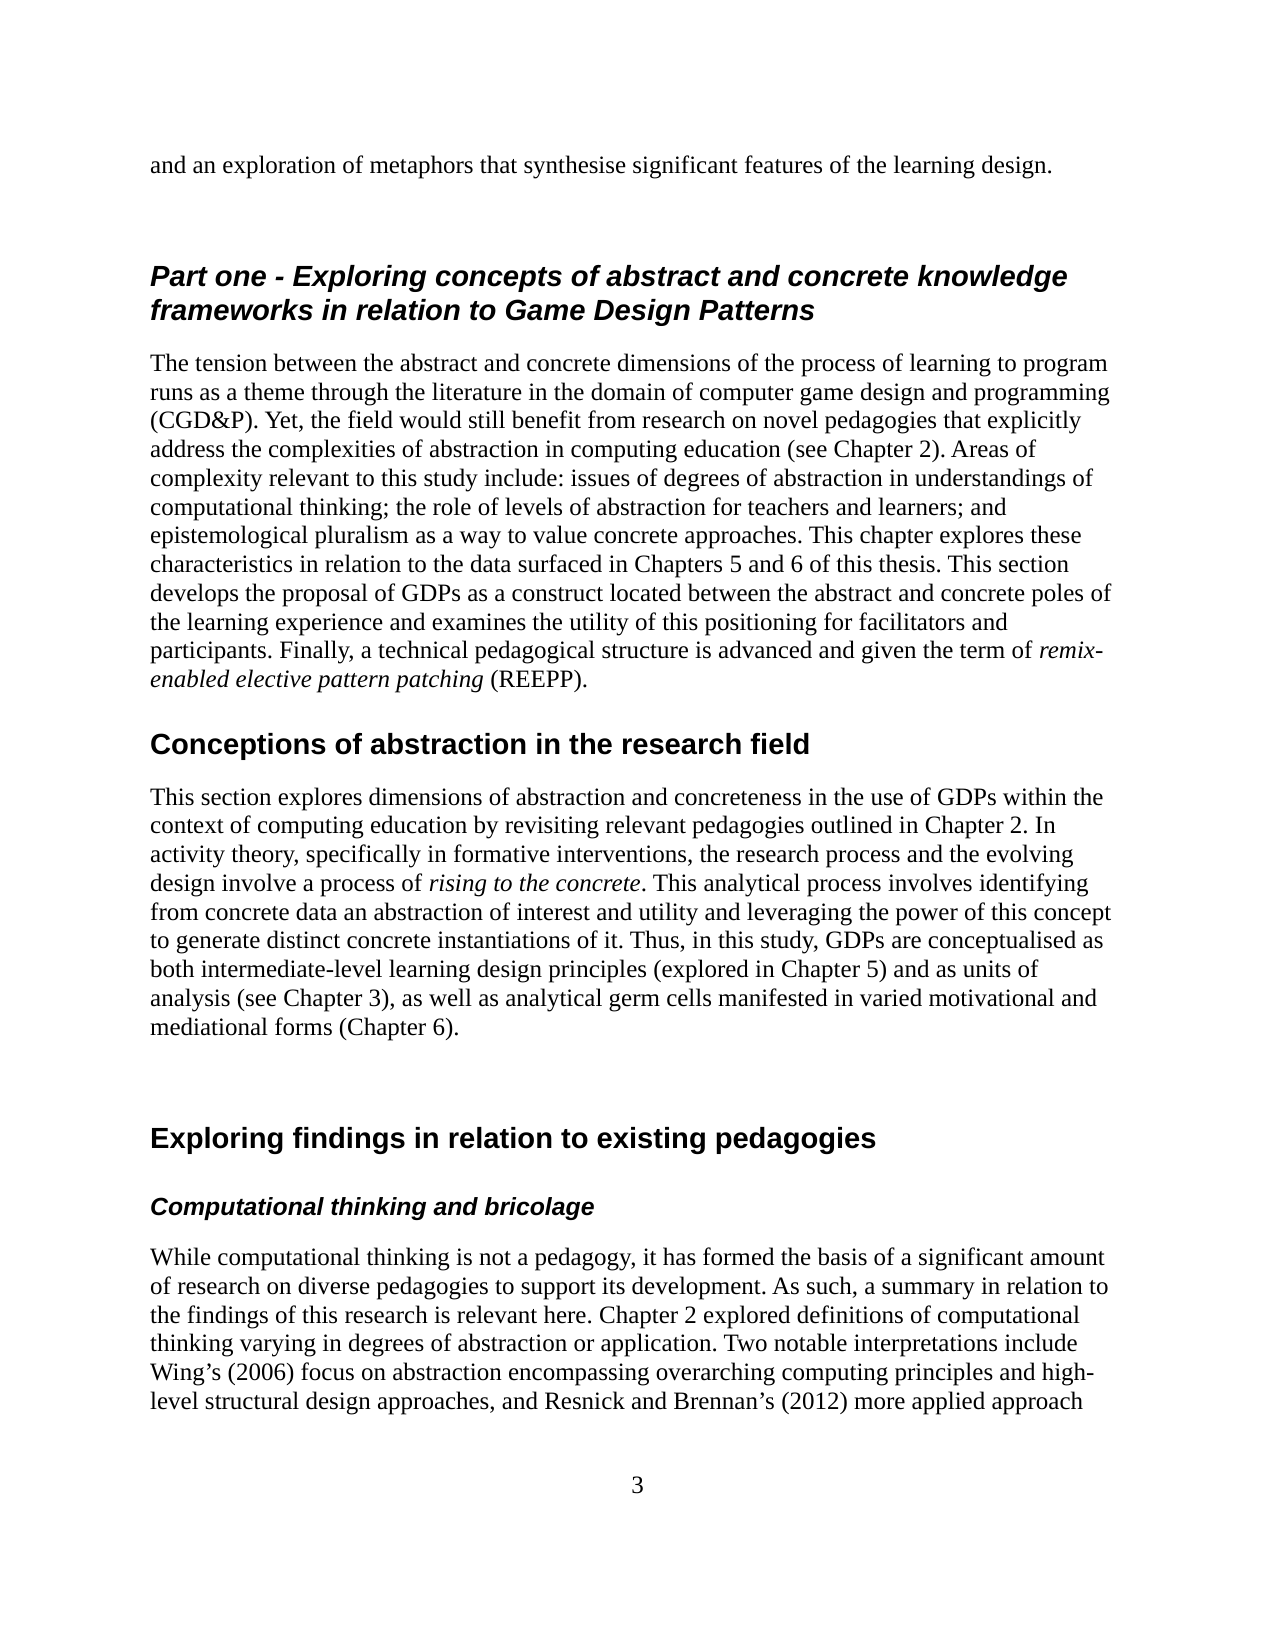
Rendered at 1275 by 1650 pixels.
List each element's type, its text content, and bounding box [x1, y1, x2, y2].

subtitle Exploring findings in relation to existing pedagogies [150, 1121, 1125, 1155]
subtitle Conceptions of abstraction in the research field [150, 727, 1125, 760]
text and an exploration of metaphors that synthesise significant features of the learning design. [150, 150, 1125, 179]
text While computational thinking is not a pedagogy, it has formed the basis of a significant amount of research on diverse pedagogies to support its development. As such, a summary in relation to the findings of this research is relevant here. Chapter 2 explored definitions of computational thinking varying in degrees of abstraction or application. Two notable interpretations include Wing’s (2006) focus on abstraction encompassing overarching computing principles and high-level structural design approaches, and Resnick and Brennan’s (2012) more applied approach [150, 1242, 1125, 1415]
text This section explores dimensions of abstraction and concreteness in the use of GDPs within the context of computing education by revisiting relevant pedagogies outlined in Chapter 2. In activity theory, specifically in formative interventions, the research process and the evolving design involve a process of rising to the concrete. This analytical process involves identifying from concrete data an abstraction of interest and utility and leveraging the power of this concept to generate distinct concrete instantiations of it. Thus, in this study, GDPs are conceptualised as both intermediate-level learning design principles (explored in Chapter 5) and as units of analysis (see Chapter 3), as well as analytical germ cells manifested in varied motivational and mediational forms (Chapter 6). [150, 782, 1125, 1041]
subtitle Computational thinking and bricolage [150, 1192, 1125, 1221]
text The tension between the abstract and concrete dimensions of the process of learning to program runs as a theme through the literature in the domain of computer game design and programming (CGD&P). Yet, the field would still benefit from research on novel pedagogies that explicitly address the complexities of abstraction in computing education (see Chapter 2). Areas of complexity relevant to this study include: issues of degrees of abstraction in understandings of computational thinking; the role of levels of abstraction for teachers and learners; and epistemological pluralism as a way to value concrete approaches. This chapter explores these characteristics in relation to the data surfaced in Chapters 5 and 6 of this thesis. This section develops the proposal of GDPs as a construct located between the abstract and concrete poles of the learning experience and examines the utility of this positioning for facilitators and participants. Finally, a technical pedagogical structure is advanced and given the term of remix-enabled elective pattern patching (REEPP). [150, 348, 1125, 693]
subtitle Part one - Exploring concepts of abstract and concrete knowledge frameworks in relation to Game Design Patterns [150, 259, 1125, 326]
